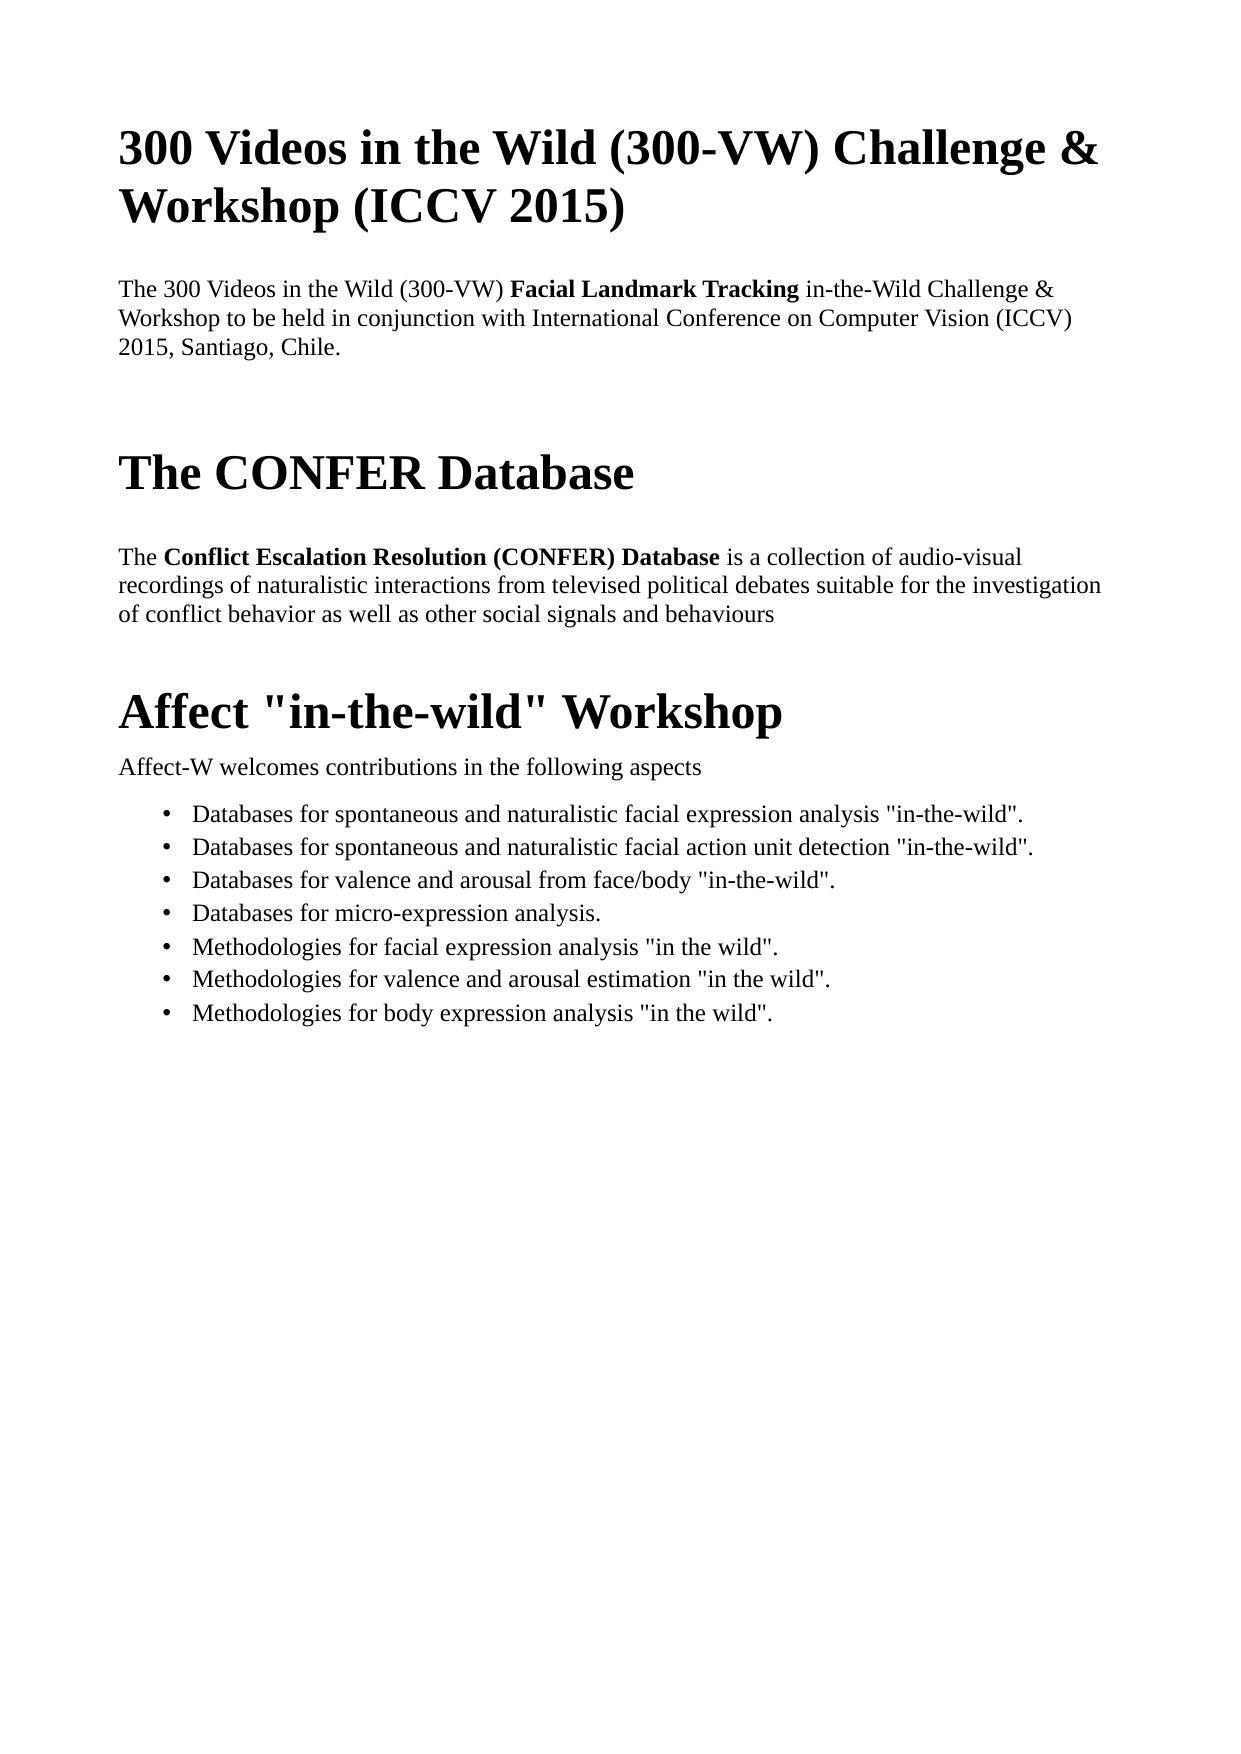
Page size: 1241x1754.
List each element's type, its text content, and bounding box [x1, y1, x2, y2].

text Affect-W welcomes contributions in the following aspects [118, 752, 1122, 781]
list Methodologies for valence and arousal estimation "in the wild". [162, 964, 1122, 993]
text The 300 Videos in the Wild (300-VW) Facial Landmark Tracking in-the-Wild Challenge & Workshop to be held in conjunction with International Conference on Computer Vision (ICCV) 2015, Santiago, Chile. [118, 274, 1122, 361]
list Databases for micro-expression analysis. [162, 898, 1122, 927]
list Methodologies for body expression analysis "in the wild". [162, 998, 1122, 1026]
list Databases for spontaneous and naturalistic facial expression analysis "in-the-wild". [162, 799, 1122, 828]
subtitle The CONFER Database [118, 443, 1122, 501]
subtitle Affect "in-the-wild" Workshop [118, 682, 1122, 739]
list Methodologies for facial expression analysis "in the wild". [162, 932, 1122, 960]
subtitle 300 Videos in the Wild (300-VW) Challenge & Workshop (ICCV 2015) [118, 118, 1122, 233]
list Databases for valence and arousal from face/body "in-the-wild". [162, 866, 1122, 894]
list Databases for spontaneous and naturalistic facial action unit detection "in-the-wild". [162, 832, 1122, 861]
text The Conflict Escalation Resolution (CONFER) Database is a collection of audio-visual recordings of naturalistic interactions from televised political debates suitable for the investigation of conflict behavior as well as other social signals and behaviours [118, 542, 1122, 628]
